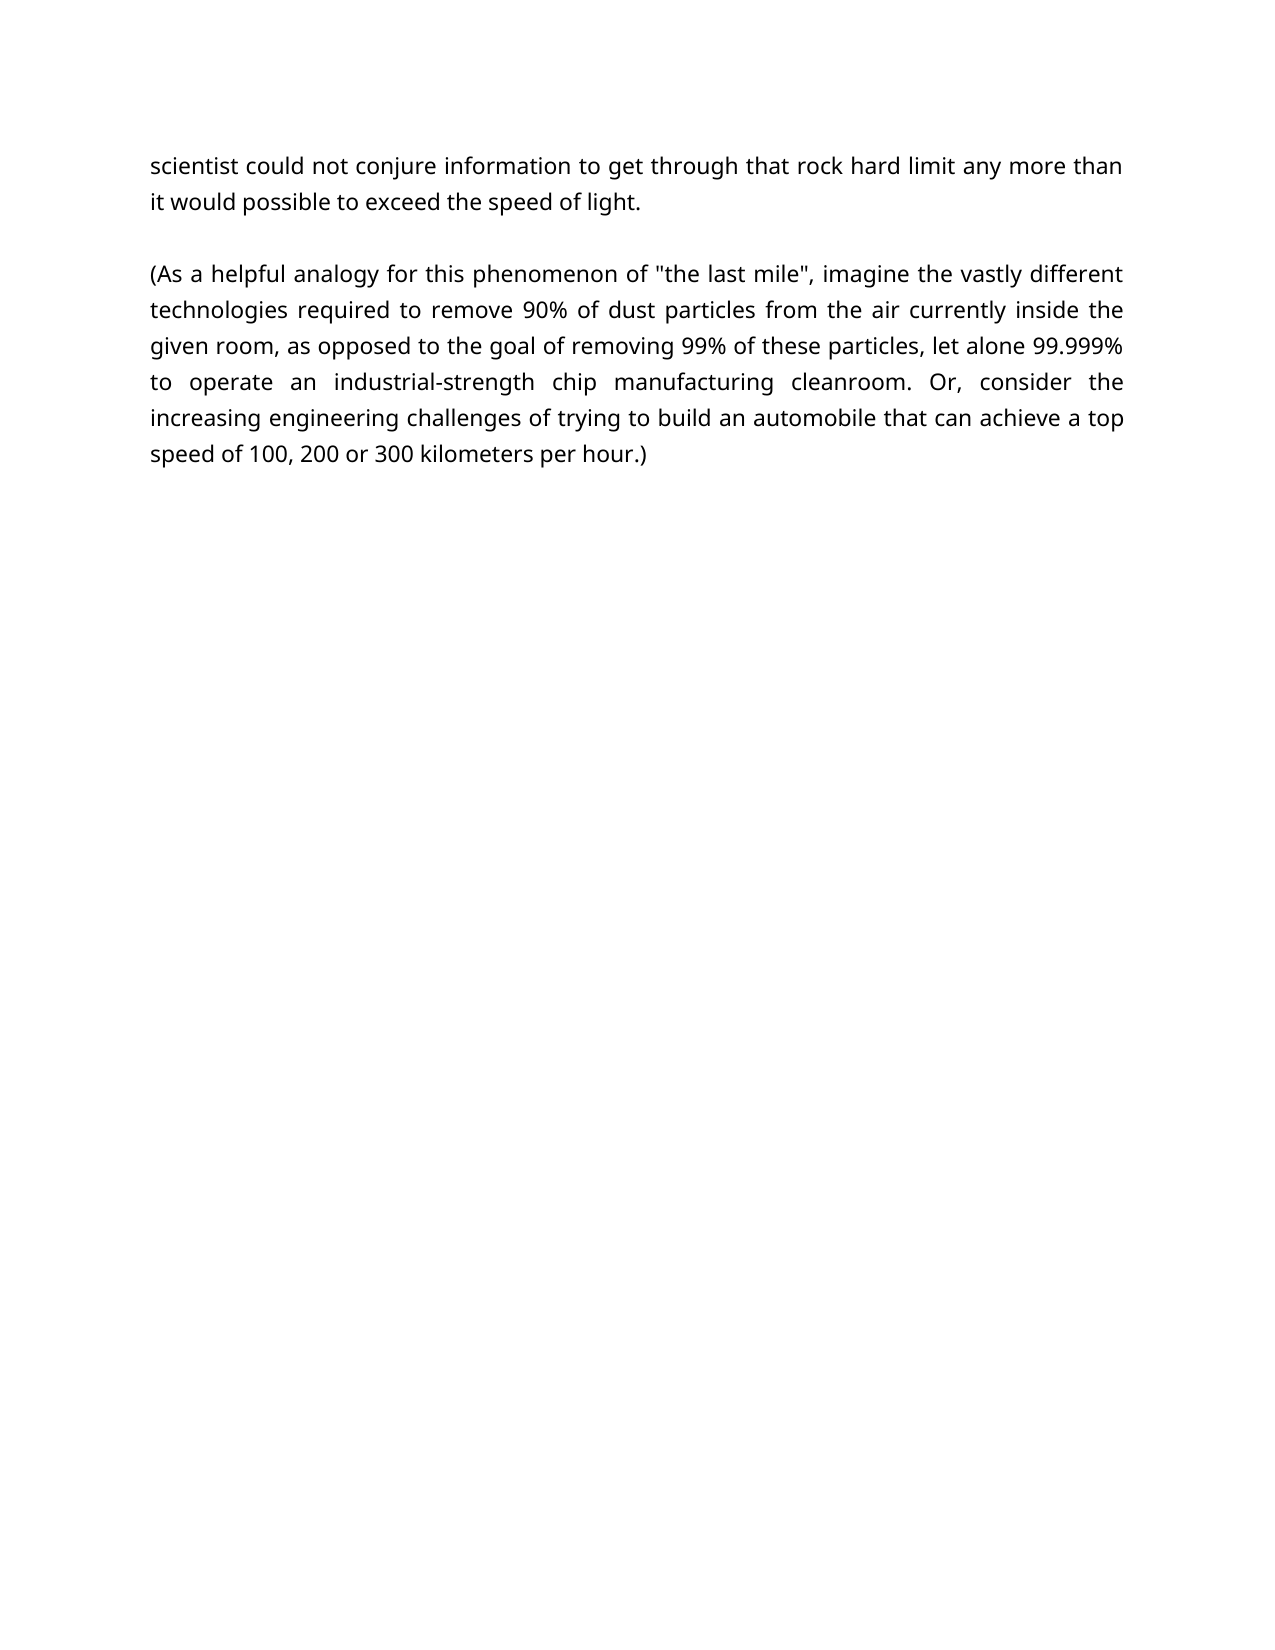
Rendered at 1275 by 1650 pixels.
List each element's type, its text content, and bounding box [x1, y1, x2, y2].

text (As a helpful analogy for this phenomenon of "the last mile", imagine the vastly different technologies required to remove 90% of dust particles from the air currently inside the given room, as opposed to the goal of removing 99% of these particles, let alone 99.999% to operate an industrial-strength chip manufacturing cleanroom. Or, consider the increasing engineering challenges of trying to build an automobile that can achieve a top speed of 100, 200 or 300 kilometers per hour.) [150, 258, 1125, 469]
text scientist could not conjure information to get through that rock hard limit any more than it would possible to exceed the speed of light. [150, 150, 1125, 217]
